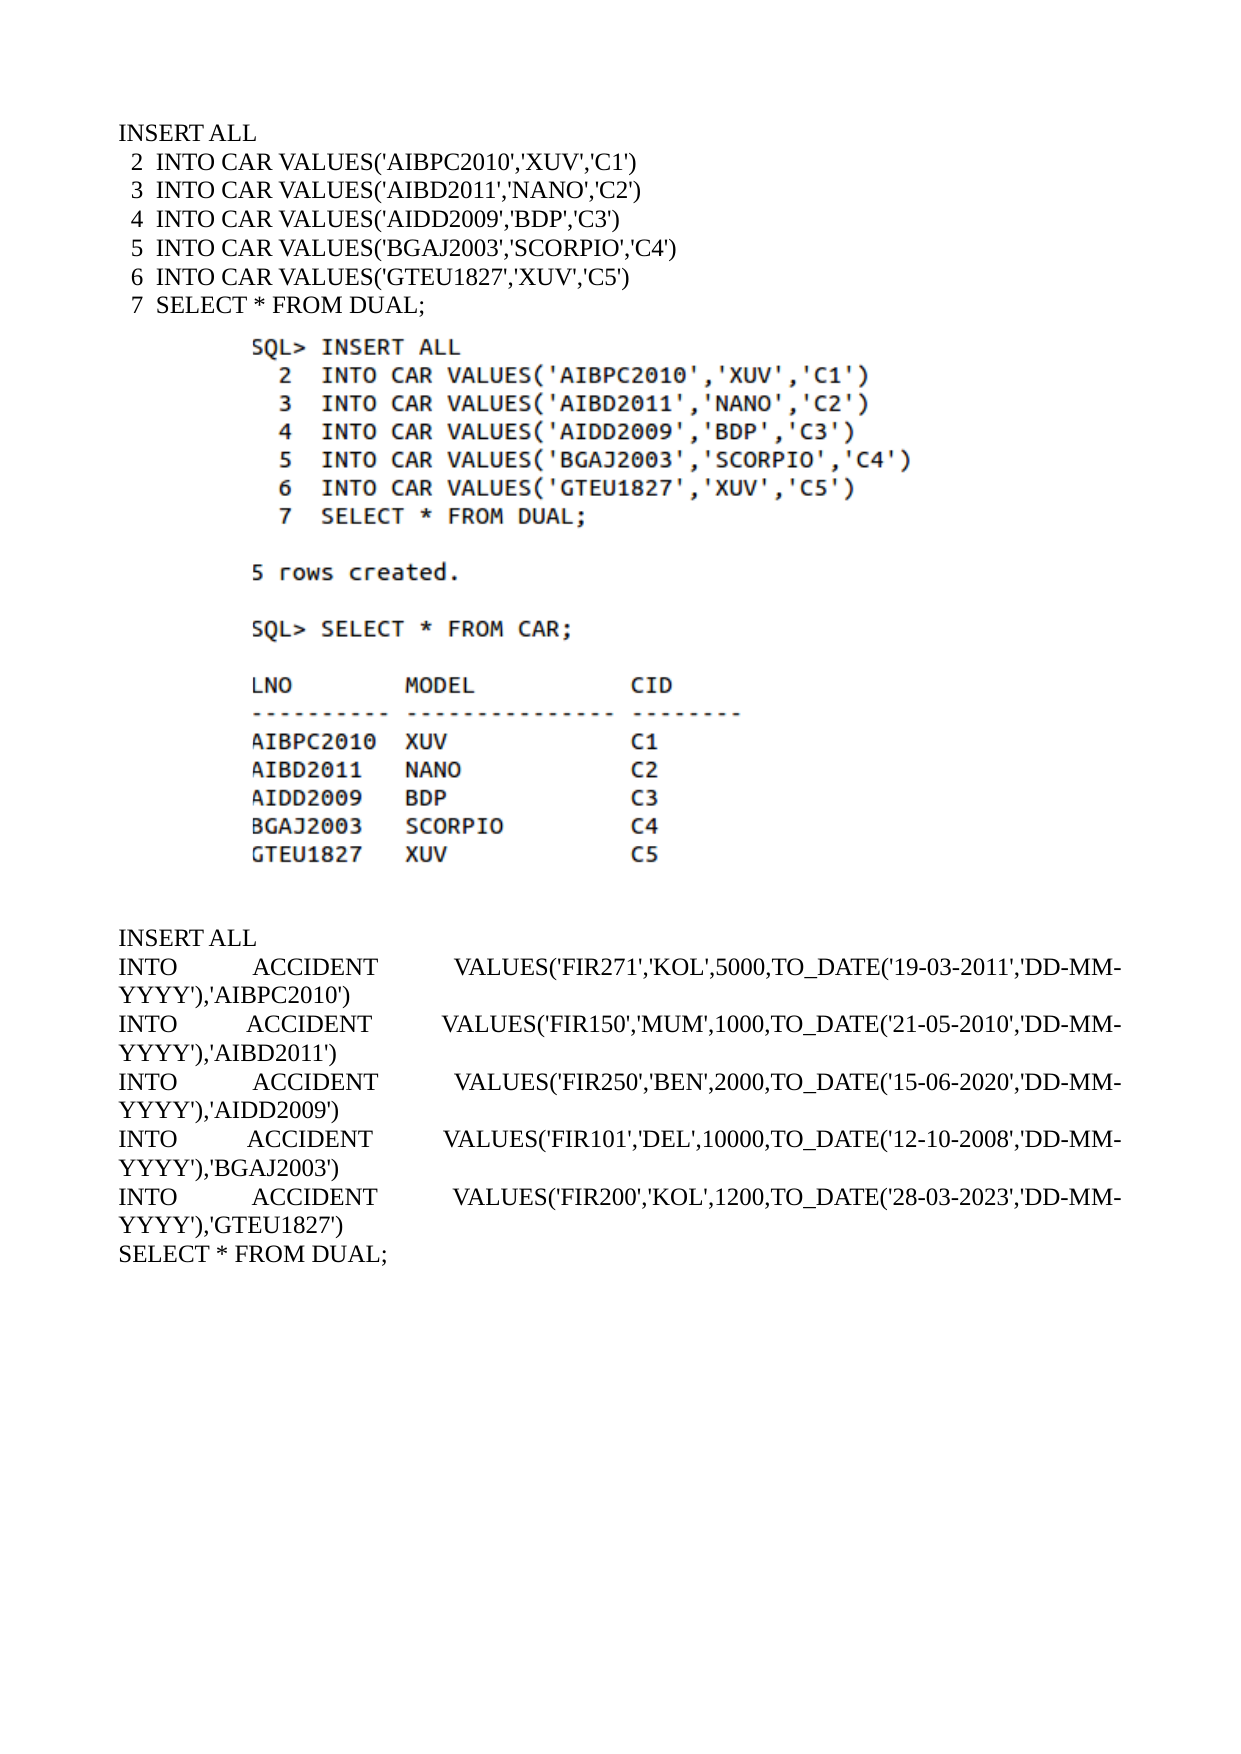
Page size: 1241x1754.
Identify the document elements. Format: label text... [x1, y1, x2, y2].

text INTO ACCIDENT VALUES('FIR150','MUM',1000,TO_DATE('21-05-2010','DD-MM-YYYY'),'AIBD2011') [118, 1009, 1122, 1067]
text INTO ACCIDENT VALUES('FIR250','BEN',2000,TO_DATE('15-06-2020','DD-MM-YYYY'),'AIDD2009') [118, 1067, 1122, 1124]
text 3 INTO CAR VALUES('AIBD2011','NANO','C2') [118, 176, 1122, 204]
picture [252, 319, 988, 881]
text INSERT ALL [118, 923, 1122, 952]
text 6 INTO CAR VALUES('GTEU1827','XUV','C5') [118, 262, 1122, 291]
text 7 SELECT * FROM DUAL; [118, 291, 1122, 319]
text INTO ACCIDENT VALUES('FIR271','KOL',5000,TO_DATE('19-03-2011','DD-MM-YYYY'),'AIBPC2010') [118, 952, 1122, 1009]
text 4 INTO CAR VALUES('AIDD2009','BDP','C3') [118, 204, 1122, 233]
text INSERT ALL [118, 118, 1122, 147]
text 2 INTO CAR VALUES('AIBPC2010','XUV','C1') [118, 147, 1122, 176]
text INTO ACCIDENT VALUES('FIR101','DEL',10000,TO_DATE('12-10-2008','DD-MM-YYYY'),'BGAJ2003') [118, 1124, 1122, 1182]
text SELECT * FROM DUAL; [118, 1239, 1122, 1268]
text INTO ACCIDENT VALUES('FIR200','KOL',1200,TO_DATE('28-03-2023','DD-MM-YYYY'),'GTEU1827') [118, 1182, 1122, 1239]
text 5 INTO CAR VALUES('BGAJ2003','SCORPIO','C4') [118, 233, 1122, 262]
